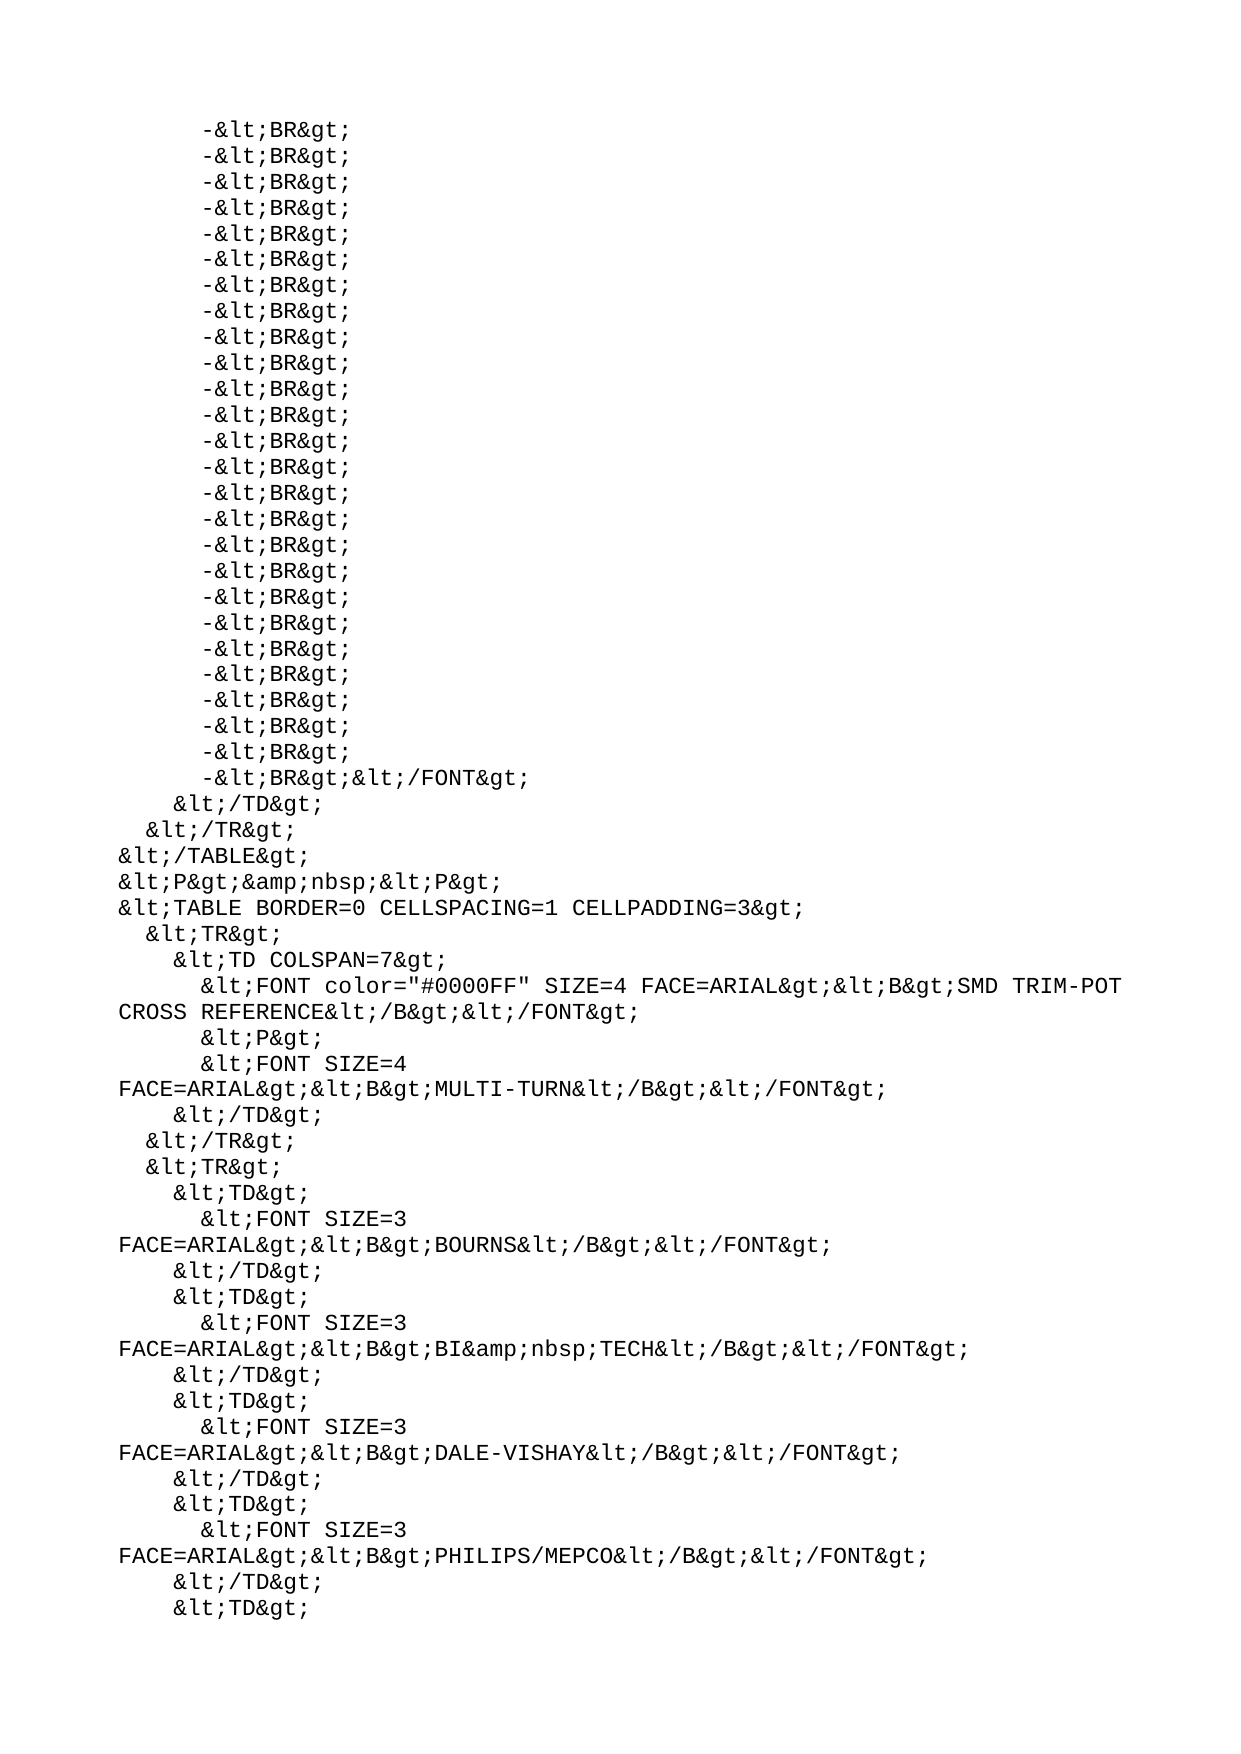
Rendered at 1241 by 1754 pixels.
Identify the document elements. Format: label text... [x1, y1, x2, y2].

text -&lt;BR&gt; [118, 118, 1122, 144]
text &lt;P&gt;&amp;nbsp;&lt;P&gt; [118, 870, 1122, 896]
text &lt;FONT SIZE=3 FACE=ARIAL&gt;&lt;B&gt;BOURNS&lt;/B&gt;&lt;/FONT&gt; [118, 1207, 1122, 1259]
text -&lt;BR&gt;&lt;/FONT&gt; [118, 767, 1122, 792]
text &lt;TD&gt; [118, 1182, 1122, 1207]
text -&lt;BR&gt; [118, 741, 1122, 767]
text -&lt;BR&gt; [118, 170, 1122, 196]
text -&lt;BR&gt; [118, 637, 1122, 663]
text -&lt;BR&gt; [118, 715, 1122, 741]
text -&lt;BR&gt; [118, 455, 1122, 481]
text -&lt;BR&gt; [118, 429, 1122, 455]
text &lt;FONT SIZE=3 FACE=ARIAL&gt;&lt;B&gt;DALE-VISHAY&lt;/B&gt;&lt;/FONT&gt; [118, 1415, 1122, 1467]
text &lt;/TD&gt; [118, 792, 1122, 818]
text -&lt;BR&gt; [118, 377, 1122, 403]
text &lt;/TD&gt; [118, 1467, 1122, 1493]
text &lt;FONT color="#0000FF" SIZE=4 FACE=ARIAL&gt;&lt;B&gt;SMD TRIM-POT CROSS REFERENCE&lt;/B&gt;&lt;/FONT&gt; [118, 974, 1122, 1026]
text &lt;/TR&gt; [118, 818, 1122, 844]
text &lt;/TABLE&gt; [118, 844, 1122, 870]
text &lt;TABLE BORDER=0 CELLSPACING=1 CELLPADDING=3&gt; [118, 896, 1122, 922]
text &lt;/TR&gt; [118, 1130, 1122, 1156]
text -&lt;BR&gt; [118, 248, 1122, 274]
text -&lt;BR&gt; [118, 403, 1122, 429]
text &lt;TD&gt; [118, 1493, 1122, 1519]
text &lt;FONT SIZE=3 FACE=ARIAL&gt;&lt;B&gt;PHILIPS/MEPCO&lt;/B&gt;&lt;/FONT&gt; [118, 1519, 1122, 1571]
text &lt;FONT SIZE=3 FACE=ARIAL&gt;&lt;B&gt;BI&amp;nbsp;TECH&lt;/B&gt;&lt;/FONT&gt; [118, 1311, 1122, 1363]
text &lt;/TD&gt; [118, 1259, 1122, 1285]
text -&lt;BR&gt; [118, 507, 1122, 533]
text -&lt;BR&gt; [118, 533, 1122, 559]
text &lt;P&gt; [118, 1026, 1122, 1052]
text &lt;/TD&gt; [118, 1104, 1122, 1130]
text &lt;/TD&gt; [118, 1363, 1122, 1389]
text -&lt;BR&gt; [118, 352, 1122, 377]
text &lt;TD&gt; [118, 1285, 1122, 1311]
text -&lt;BR&gt; [118, 144, 1122, 170]
text -&lt;BR&gt; [118, 196, 1122, 222]
text -&lt;BR&gt; [118, 689, 1122, 715]
text &lt;TD&gt; [118, 1389, 1122, 1415]
text -&lt;BR&gt; [118, 326, 1122, 352]
text -&lt;BR&gt; [118, 559, 1122, 585]
text &lt;TR&gt; [118, 1156, 1122, 1182]
text &lt;FONT SIZE=4 FACE=ARIAL&gt;&lt;B&gt;MULTI-TURN&lt;/B&gt;&lt;/FONT&gt; [118, 1052, 1122, 1104]
text &lt;/TD&gt; [118, 1571, 1122, 1597]
text -&lt;BR&gt; [118, 481, 1122, 507]
text -&lt;BR&gt; [118, 300, 1122, 326]
text &lt;TR&gt; [118, 922, 1122, 948]
text -&lt;BR&gt; [118, 663, 1122, 689]
text -&lt;BR&gt; [118, 585, 1122, 611]
text -&lt;BR&gt; [118, 274, 1122, 300]
text &lt;TD COLSPAN=7&gt; [118, 948, 1122, 974]
text -&lt;BR&gt; [118, 611, 1122, 637]
text &lt;TD&gt; [118, 1597, 1122, 1622]
text -&lt;BR&gt; [118, 222, 1122, 248]
